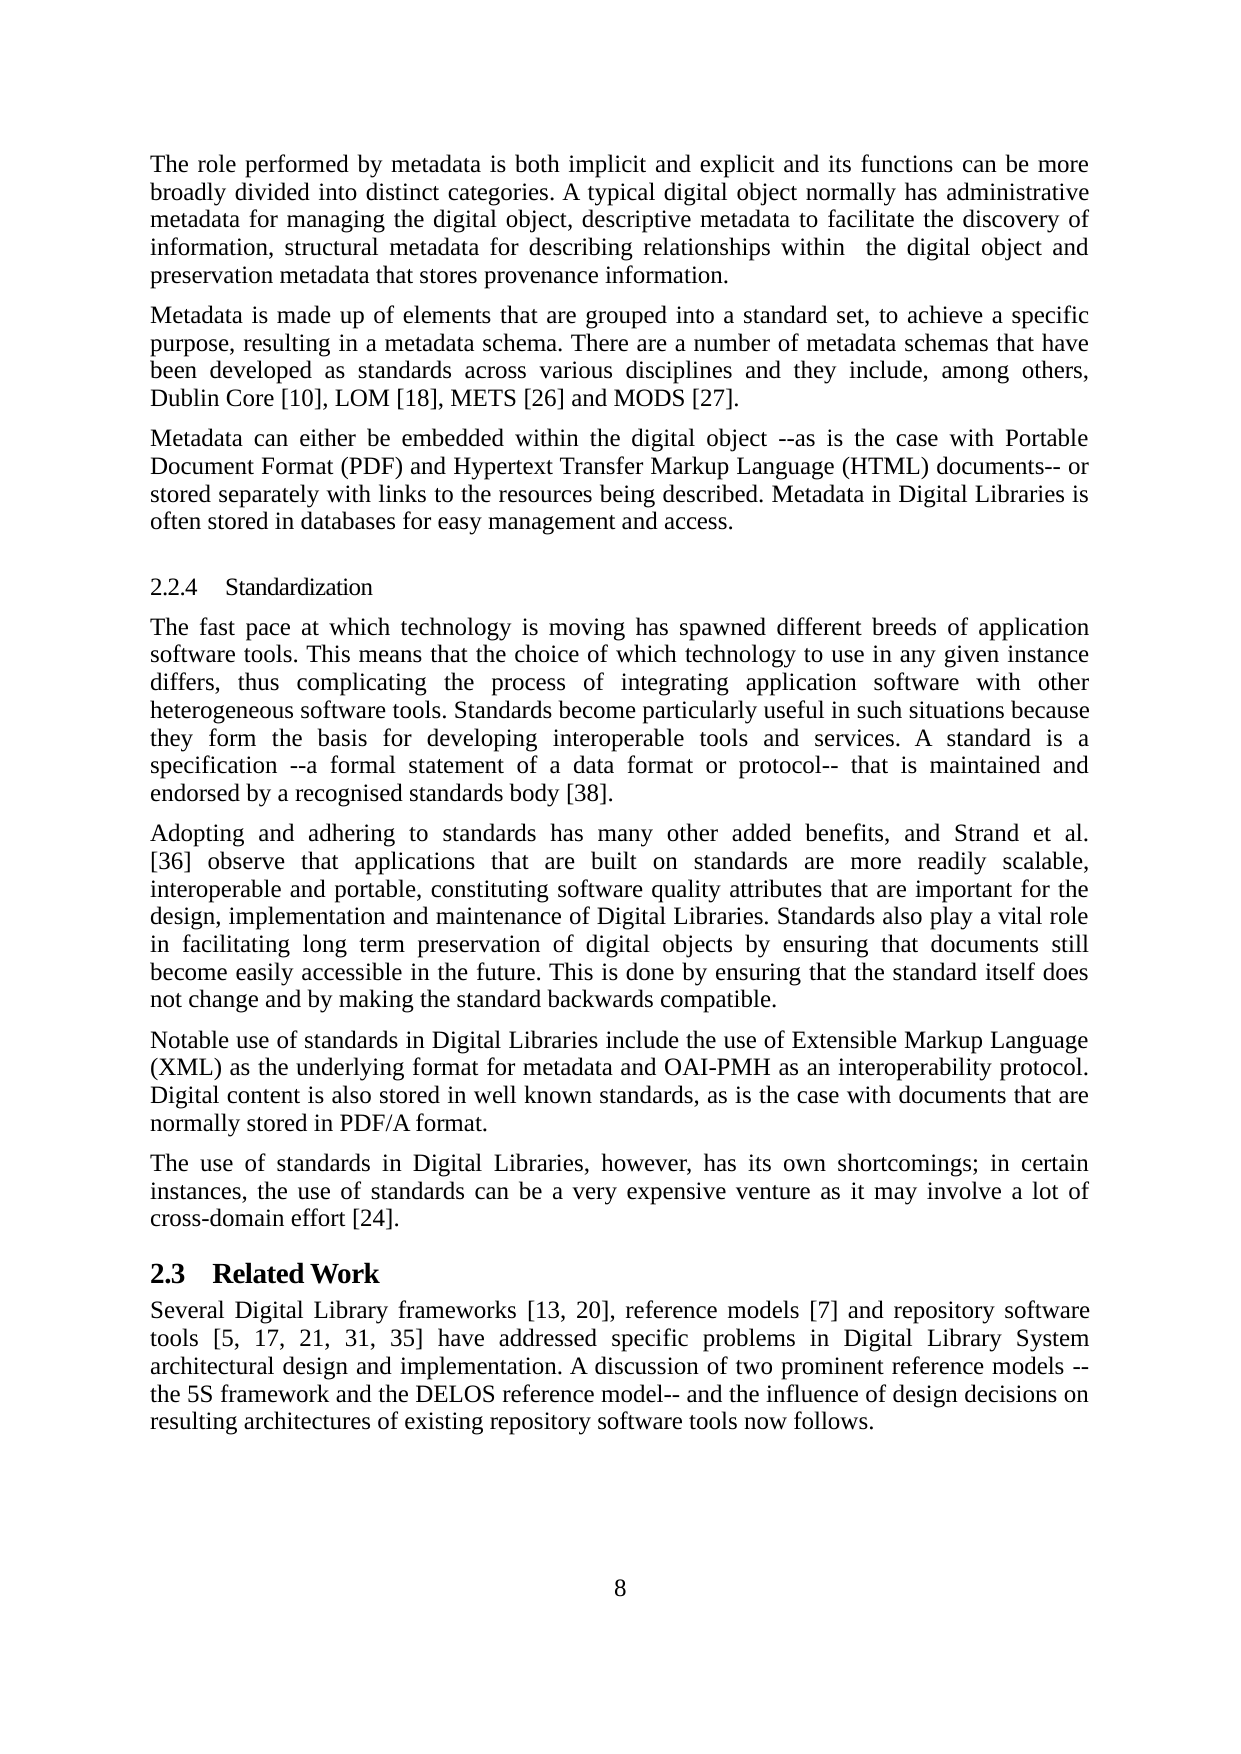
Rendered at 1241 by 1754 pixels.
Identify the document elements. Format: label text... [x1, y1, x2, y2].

text The use of standards in Digital Libraries, however, has its own shortcomings; in certain instances, the use of standards can be a very expensive venture as it may involve a lot of cross-domain effort [24]⁠. [150, 1149, 1090, 1232]
subtitle Standardization [150, 573, 1090, 600]
text The fast pace at which technology is moving has spawned different breeds of application software tools. This means that the choice of which technology to use in any given instance differs, thus complicating the process of integrating application software with other heterogeneous software tools. Standards become particularly useful in such situations because they form the basis for developing interoperable tools and services. A standard is a specification --a formal statement of a data format or protocol-- that is maintained and endorsed by a recognised standards body [38]⁠. [150, 613, 1090, 807]
subtitle Related Work [150, 1258, 1090, 1290]
text Adopting and adhering to standards has many other added benefits, and Strand et al. [36]⁠ observe that applications that are built on standards are more readily scalable, interoperable and portable, constituting software quality attributes that are important for the design, implementation and maintenance of Digital Libraries. Standards also play a vital role in facilitating long term preservation of digital objects by ensuring that documents still become easily accessible in the future. This is done by ensuring that the standard itself does not change and by making the standard backwards compatible. [150, 819, 1090, 1013]
text Metadata can either be embedded within the digital object --as is the case with Portable Document Format (PDF) and Hypertext Transfer Markup Language (HTML) documents-- or stored separately with links to the resources being described. Metadata in Digital Libraries is often stored in databases for easy management and access. [150, 424, 1090, 535]
text Metadata is made up of elements that are grouped into a standard set, to achieve a specific purpose, resulting in a metadata schema. There are a number of metadata schemas that have been developed as standards across various disciplines and they include, among others, Dublin Core [10]⁠, LOM [18]⁠, METS [26]⁠ and MODS [27]⁠. [150, 301, 1090, 412]
text The role performed by metadata is both implicit and explicit and its functions can be more broadly divided into distinct categories. A typical digital object normally has administrative metadata for managing the digital object, descriptive metadata to facilitate the discovery of information, structural metadata for describing relationships within the digital object and preservation metadata that stores provenance information. [150, 150, 1090, 288]
text Several Digital Library frameworks [13, 20]⁠, reference models [7]⁠ and repository software tools [5, 17, 21, 31, 35]⁠ have addressed specific problems in Digital Library System architectural design and implementation. A discussion of two prominent reference models --the 5S framework and the DELOS reference model-- and the influence of design decisions on resulting architectures of existing repository software tools now follows. [150, 1297, 1090, 1435]
text Notable use of standards in Digital Libraries include the use of Extensible Markup Language (XML) as the underlying format for metadata and OAI-PMH as an interoperability protocol. Digital content is also stored in well known standards, as is the case with documents that are normally stored in PDF/A format. [150, 1026, 1090, 1137]
